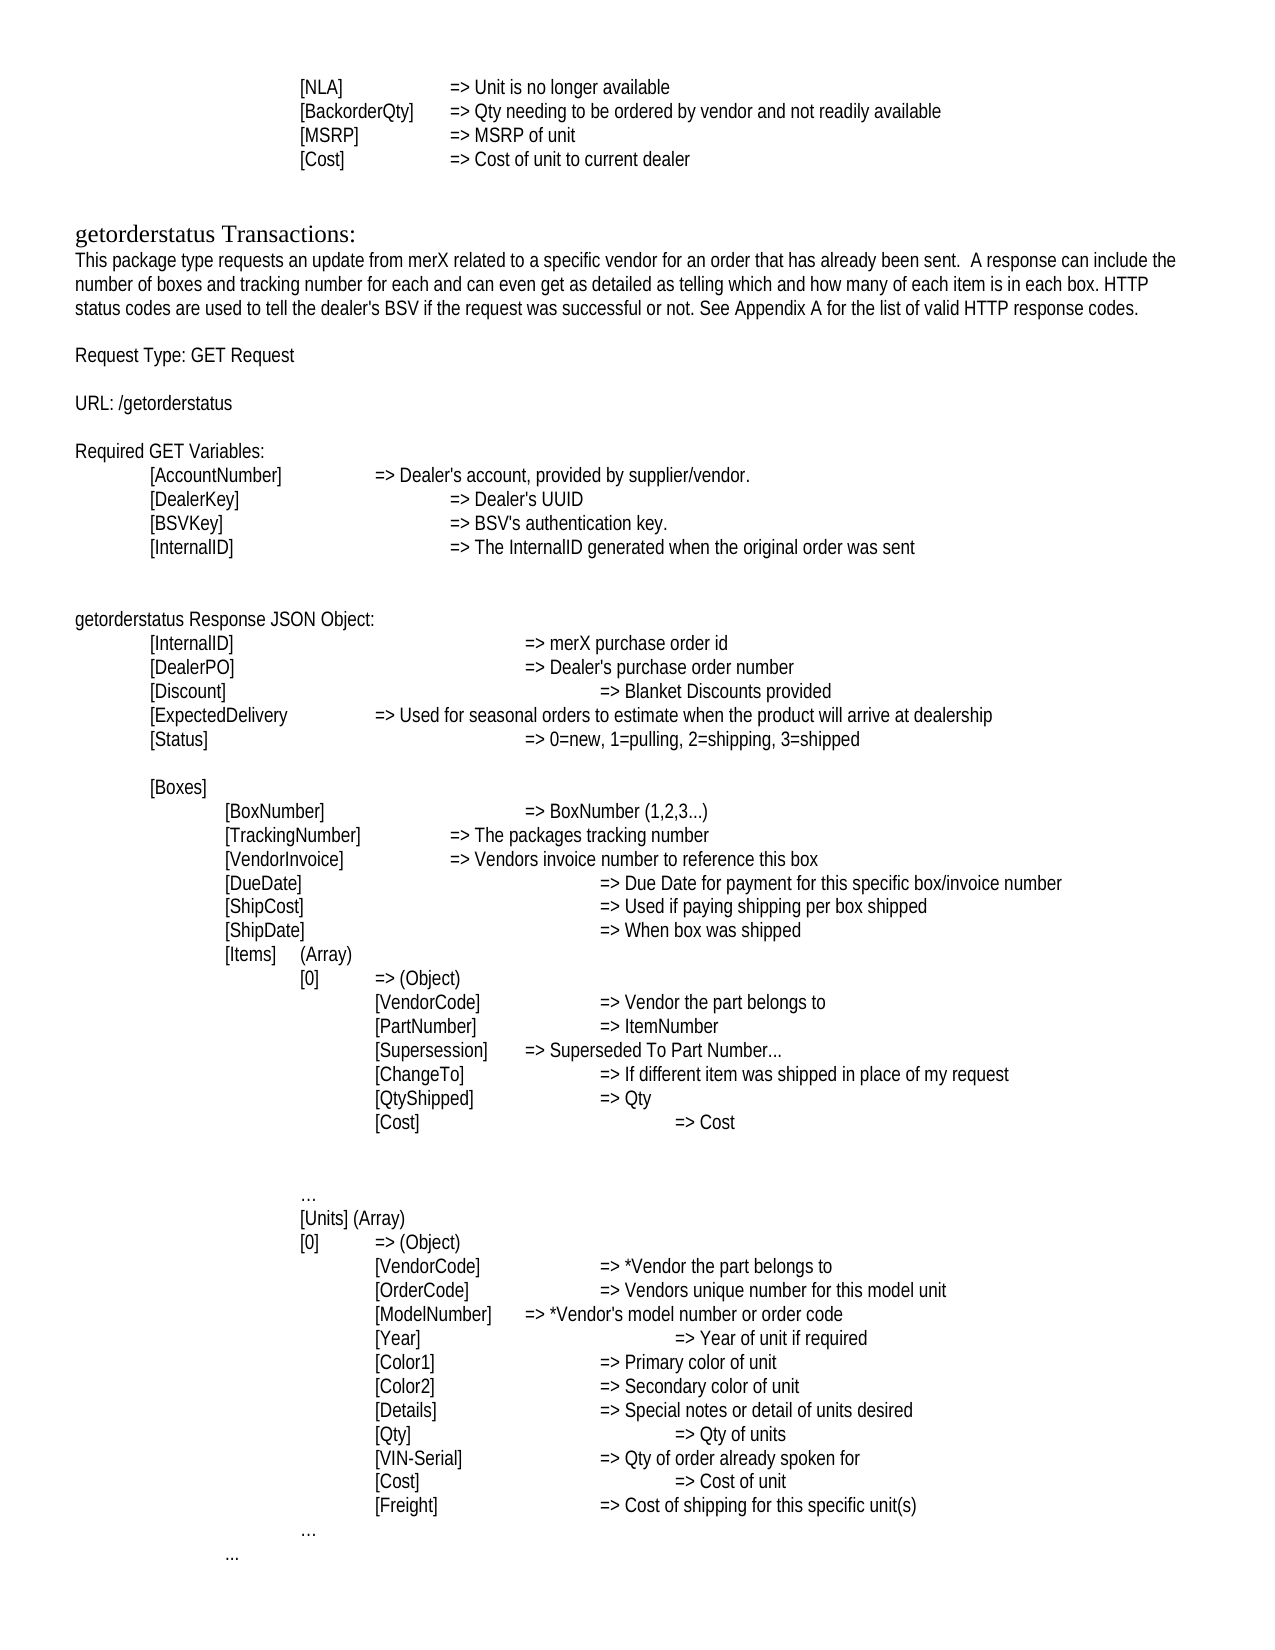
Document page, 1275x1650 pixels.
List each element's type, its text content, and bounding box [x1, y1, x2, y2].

text [Freight] => Cost of shipping for this specific unit(s) [75, 1493, 1200, 1517]
text [TrackingNumber] => The packages tracking number [75, 822, 1200, 846]
text getorderstatus Transactions: [75, 219, 1200, 247]
text [Status] => 0=new, 1=pulling, 2=shipping, 3=shipped [75, 727, 1200, 751]
text … [75, 1517, 1200, 1541]
text [Cost] => Cost [75, 1110, 1200, 1134]
text [InternalID] => The InternalID generated when the original order was sent [75, 535, 1200, 559]
text [MSRP] => MSRP of unit [75, 123, 1200, 147]
text [0] => (Object) [75, 1230, 1200, 1254]
text [Year] => Year of unit if required [75, 1326, 1200, 1349]
text [ChangeTo] => If different item was shipped in place of my request [75, 1062, 1200, 1086]
text [VendorInvoice] => Vendors invoice number to reference this box [75, 846, 1200, 870]
text [DealerPO] => Dealer's purchase order number [75, 655, 1200, 679]
text [VIN-Serial] => Qty of order already spoken for [75, 1445, 1200, 1469]
text [Cost] => Cost of unit [75, 1469, 1200, 1493]
text [NLA] => Unit is no longer available [75, 75, 1200, 99]
text ... [75, 1541, 1200, 1565]
text [VendorCode] => Vendor the part belongs to [75, 990, 1200, 1014]
text [Color2] => Secondary color of unit [75, 1373, 1200, 1397]
text [PartNumber] => ItemNumber [75, 1014, 1200, 1038]
text URL: /getorderstatus [75, 391, 1200, 415]
text [Cost] => Cost of unit to current dealer [75, 147, 1200, 171]
text [Supersession] => Superseded To Part Number... [75, 1038, 1200, 1062]
text [Items] (Array) [75, 942, 1200, 966]
text [0] => (Object) [75, 966, 1200, 990]
text [DueDate] => Due Date for payment for this specific box/invoice number [75, 870, 1200, 894]
text [ShipDate] => When box was shipped [75, 918, 1200, 942]
text [ModelNumber] => *Vendor's model number or order code [75, 1302, 1200, 1326]
text [Units] (Array) [75, 1206, 1200, 1230]
text Request Type: GET Request [75, 343, 1200, 367]
text [Color1] => Primary color of unit [75, 1349, 1200, 1373]
text [AccountNumber] => Dealer's account, provided by supplier/vendor. [75, 463, 1200, 487]
text [QtyShipped] => Qty [75, 1086, 1200, 1110]
text [Boxes] [75, 774, 1200, 798]
text [ExpectedDelivery => Used for seasonal orders to estimate when the product will arrive at dealership [75, 703, 1200, 727]
text [VendorCode] => *Vendor the part belongs to [75, 1254, 1200, 1278]
text getorderstatus Response JSON Object: [75, 607, 1200, 631]
text [OrderCode] => Vendors unique number for this model unit [75, 1278, 1200, 1302]
text [InternalID] => merX purchase order id [75, 631, 1200, 655]
text [BackorderQty] => Qty needing to be ordered by vendor and not readily available [75, 99, 1200, 123]
text [ShipCost] => Used if paying shipping per box shipped [75, 894, 1200, 918]
text [Details] => Special notes or detail of units desired [75, 1397, 1200, 1421]
text [Discount] => Blanket Discounts provided [75, 679, 1200, 703]
text [BoxNumber] => BoxNumber (1,2,3...) [75, 798, 1200, 822]
text … [75, 1182, 1200, 1206]
text [DealerKey] => Dealer's UUID [75, 487, 1200, 511]
text [Qty] => Qty of units [75, 1421, 1200, 1445]
text This package type requests an update from merX related to a specific vendor for an order that has already been sent. A response can include the number of boxes and tracking number for each and can even get as detailed as telling which and how many of each item is in each box. HTTP status codes are used to tell the dealer's BSV if the request was successful or not. See Appendix A for the list of valid HTTP response codes. [75, 247, 1200, 319]
text [BSVKey] => BSV's authentication key. [75, 511, 1200, 535]
text Required GET Variables: [75, 439, 1200, 463]
